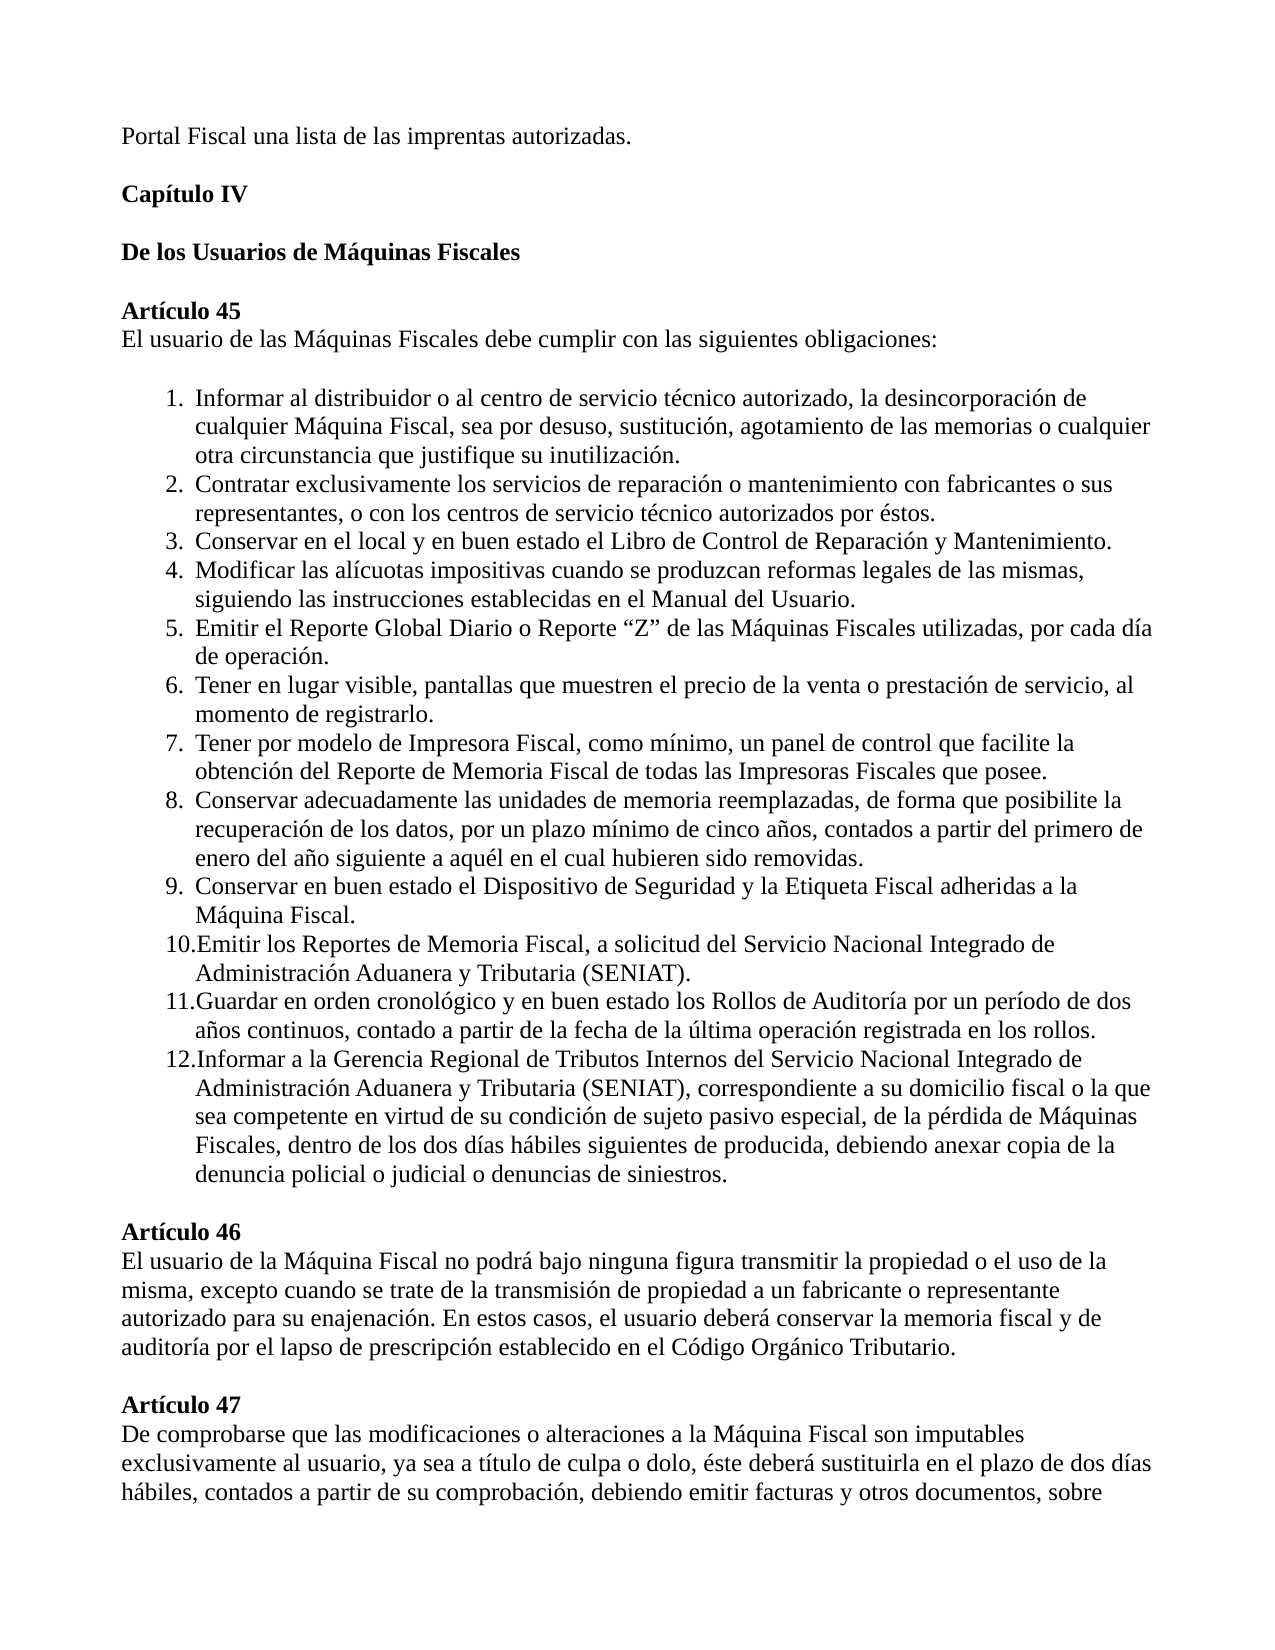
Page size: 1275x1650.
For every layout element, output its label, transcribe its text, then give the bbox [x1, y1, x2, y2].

table_cell El Superintendente del Servicio Nacional Integrado de Administración Aduanera y Tributaria(SENIAT), en ejercicio de las atribuciones establecidas en los numerales 1, 8 y 36 del artículo 4 dela Ley del Servicio Nacional Integrado de Administración Aduanera y Tributaria, y de conformidadcon lo dispuesto en los artículos 54 y 57 del Decreto con Rango Valor y Fuerza de Ley queEstablece el Impuesto al Valor Agregado, en los artículos 5, 63, 64, 65 y 66 de su ReglamentoGeneral, en el artículo 91 de la Ley de Impuesto Sobre la Renta y en el artículo 175 de suReglamento.dicta la siguiente: PROVIDENCIA ADMINISTRATIVA QUE ESTABLECE LAS NORMAS GENERALES DEEMISIÓN DE FACTURAS Y OTROS DOCUMENTOS Capítulo I Disposiciones Generales Artículo 1 La presente Providencia Administrativa, tiene por objeto establecer las normas que rigen la emisión de facturas, órdenes de entrega o guías de despacho, notas de débito, notas de crédito, y los certificados de débito fiscal exonerado, de conformidad con la normativa que regula la tributación nacional atribuida al Servicio Nacional Integrado de Administración Aduanera y Tributaria(SENIAT). Artículo 2 El régimen previsto la presente Providencia Administrativa será aplicable a: Las personas jurídicas y las entidades económicas sin personalidad jurídica. Las personas naturales cuyos ingresos anuales sean superiores a un mil quinientas unidades tributarias (1.500 U.T.). Las personas naturales cuyos ingresos anuales sean iguales o inferiores a un mil quinientas unidades tributarias (1.500 U.T.), que sean contribuyentes ordinarios del impuesto al valor agregado. Las personas naturales cuyos ingresos anuales sean iguales o inferiores a un mil quinientas unidades tributarias (1.500 U.T.), que no sean contribuyentes ordinarios del impuesto al valor agregado, únicamente cuando emitan facturas que deban ser empleadas como prueba del desembolso por el adquirente del bien o el receptor del servicio, conforme a lo previsto en la Ley de Impuesto sobre la Renta. El resto de las facturas emitidas por las personas a las que hace referencia este numeral, deberán emitirse conforme a lo dispuesto en esta Providencia Administrativa o cumpliendo lo establecido en la Providencia Administrativa Nº 1.677, publicada en la Gaceta Oficial de la República Bolivariana de Venezuela Nº 37.661 del 31 de marzo del 2.003. Artículo 3 Están excluidas de la aplicación de esta Providencia Administrativa las siguientes operaciones: Las ventas de bienes inmuebles. Las importaciones no definitivas de bienes muebles. Las operaciones y servicios en general realizados por los bancos, institutos de créditos o empresas regidas por el Decreto Nº 6.287 con Rango, Valor y Fuerza de Ley de Reforma Parcial de la Ley General de Bancos y Otras Instituciones Financieras, incluidas las empresas de arrendamiento financiero y los fondos del mercado monetario; así como las realizadas por las instituciones bancarias de crédito o financieras regidas por leyes especiales, las instituciones y fondos de ahorro, los fondos de pensión, los fondos de retiro y previsión social y las entidades de ahorro y préstamo; con excepción de las operaciones de arrendamiento financiero o leasing en los términos establecidos en el parágrafo primero del artículo 5 del Decreto con Rango, Valor y Fuerza de Ley que Establece el Impuesto al Valor Agregado, las cuales deberán cumplir las disposiciones establecidas en esta Providencia Administrativa. Las operaciones realizadas por las bolsas de valores y las bolsas agrícolas, así como la comisión que los puestos de bolsas agrícolas cobren a sus clientes por el servicio prestado por la compra de productos y títulos de origen o destino agropecuario. Los servicios prestados bajo relación de dependencia de conformidad con la Ley Orgánica del Trabajo. Las actividades y operaciones realizadas por los entes creados por el Ejecutivo Nacional de conformidad con lo dispuesto en el Código Orgánico Tributario, con el objeto de asegurar la administración eficiente de los tributos de su competencia; así como las realizadas por los entes creados por los Estados o Municipios para los mismos fines. Los servicios de transporte público nacional de personas por vía terrestre. Los servicios médico-asistenciales y odontológicos, de cirugía y hospitalización, prestados por entes públicos. Las actividades realizadas por los parques nacionales, zoológicos, museos, centros culturales e instituciones similares, cuando se trate de entes sin fines de lucro exentos de impuesto sobre la renta. Los servicios educativos prestados por entes públicos. Los servicios de hospedaje, alimentación y sus accesorios, a estudiantes, ancianos, personas con discapacidad, excepcionales o enfermas, cuando sean prestados dentro de una institución destinada exclusivamente a servir a estos usuarios, siempre que esté exenta del impuesto sobre la renta. El Servicio Nacional Integrado de Administración Aduanera y Tributaria (SENIAT), dentro del plazo de dos (2) años contado a partir de la entrada en vigencia de esta Providencia Administrativa, deberá dictar las normas especiales de emisión de facturas y demás documentos que serán aplicables para las operaciones y servicios mencionados en los numerales 1, 3 y 4 del presente artículo. Artículo 4 El Servicio Nacional Integrado de Administración Aduanera y Tributaria (SENIAT), mediante Providencia Administrativa de carácter general, podrá autorizar la sustitución de las facturas y otros documentos o simplificar los requisitos exigidos para su emisión, tomando en consideración las características de los emisores y de las operaciones que se realicen. Artículo 5 El Servicio Nacional Integrado de Administración Aduanera y Tributaria (SENIAT), mediante Providencia Administrativa de carácter general, establecerá las normas para regular las imprentas autorizadas, las máquinas fiscales y, en general, la elaboración de las facturas y otros documentos. Capítulo II De los Medios de Emisión Artículo 6 Los sujetos regidos por esta Providencia Administrativa, deben emitir las facturas, las notas de débito y de crédito a través de los siguientes medios: Sobre formatos elaborados por imprentas autorizadas por el Servicio Nacional Integrado de Administración Aduanera y Tributaria (SENIAT). Sobre formas libres elaboradas por imprentas autorizadas por el Servicio Nacional Integrado de Administración Aduanera y Tributaria (SENIAT). En ningún caso, las facturas y otros documentos podrán emitirse manualmente sobre formas libres. Mediante Máquinas Fiscales. La adopción de cualquiera de los medios establecidos en este artículo queda a la libre elección de los contribuyentes, salvo lo previsto en el Artículo 8 de esta Providencia Administrativa. Los sujetos pasivos que no estén obligados al uso de máquinas fiscales, podrán utilizar simultáneamente más de un medio de emisión de facturas y otros documentos. Artículo 7 A los fines de lo previsto en esta Providencia Administrativa se entiende por: Formato elaborado por imprentas autorizadas: medio de emisión que debe contener desde la imprenta los datos y campos señalados en el Artículo 30 de esta Providencia Administrativa. Forma libre elaborada por imprentas autorizadas: medio de emisión que debe contener desde la imprenta los datos señalados en el Artículo 31 de esta Providencia Administrativa. Sistemas computarizados o automatizados para la emisión de facturas y otros documentos: herramienta tecnológica informática que permite imprimir la información correspondiente a las operaciones realizadas por los contribuyentes, sobre los formatos o formas libres elaborados por las imprentas autorizadas. Artículo 8 Los contribuyentes ordinarios del impuesto al valor agregado, los sujetos que realicen operaciones en Almacenes Libres de Impuestos (Duty Free Shops); y los sujetos que no califiquen como contribuyentes ordinarios del impuesto al valor agregado, deben utilizar exclusivamente Máquinas Fiscales para la emisión de facturas, cuando concurran las siguientes circunstancias: Obtengan ingresos brutos anuales superiores a un mil quinientas unidades tributarias (1.500U.T.). Realicen mayor número de operaciones de ventas o prestaciones de servicios con sujetos que no utilicen la factura como prueba del desembolso o del crédito fiscal según corresponda. Desarrollen conjunta o separadamente alguna de las actividades que se indican a continuación: Venta de alimentos, bebidas, cigarrillos y demás manufacturas de tabaco, golosinas, confiterías, bombonerías y otros similares. Venta de productos de limpieza de uso doméstico e industrial. Ventas de partes, piezas, accesorios, lubricantes, refrigerantes y productos de limpieza de vehículos automotores, así como el servicio de mantenimiento y reparación de vehículos automotores, siempre que estas operaciones se efectúen independientemente de la venta de los vehículos. A los efectos de este numeral se entenderá por vehículo automotor cualquier medio de transporte de tracción mecánica. Venta de materiales de construcción, artículos de ferretería, herramientas, equipos y materiales de fontanería, plomería y repuestos, partes y piezas de aire acondicionado, así como la venta de pinturas, barnices y lacas, vidrios y objetos de vidrio, vidrios y el servicio de instalación, cuando corresponda Venta de artículos de perfumería, cosméticos y de tocador. Venta de relojes y artículos de joyería, así como su reparación y servicio técnico. Venta de juguetes para niños y adultos, muñecos que representan personas o criaturas, modelos a escalas, sus accesorios, así como la venta o alquiler de películas y juegos. Venta de artículos de cuero, textiles, calzados, prendas de vestir, accesorios para prendas de vestir, artículos deportivos, maletas, bolsos de manos, accesorios de viaje y artículos similares, y sus servicios de reparación. Venta de flores, plantas, semillas, abonos, así como los servicios de floristería. Servicio de comida y bebidas para su consumo dentro o fuera de establecimiento tales como: restaurantes, bares, cantinas, panaderías, cafés o similares; incluyendo los servicios de comidas y bebidas a domicilio. Venta de productos farmacéuticos, medicinales, nutricionales, ortopédicos, lentes y sus accesorios. Venta de equipos de computación, sus partes, piezas, accesorios y consumibles, así como la venta de equipos de impresión y fotocopiado, sus partes, piezas y accesorios. Servicios de belleza, estética y acondicionamiento físico, tales como peluquerías, barberías, gimnasios, centro de masajes corporales y servicios conexos. Servicio de lavado y pulitura de vehículos automotores. Servicio de estacionamiento de vehículos automotores. Servicio de fotocopiado, impresión, encuadernación y revelado fotográfico. Servicios de alojamiento y hospedaje, prestados en hoteles, moteles, posadas y casa de huéspedes. Servicios de alquiler de cajas de correo o apartados postales (P.O. BOX). Venta de electrodomésticos o sus accesorios y repuestos. Ventas de libros, papelerías y artículos de oficina. Venta de muebles para el hogar y oficinas. Los sujetos pasivos dedicados a las actividades económicas previstas en el literal j del numeral 3 del presente artículo, deben emplear como medio de facturación obligatoria máquinas fiscales, independientemente que hayan obtenido o no la cantidad de ingresos establecidos en el numeral 1de este artículo. El Servicio Nacional Integrado de Administración Aduanera y Tributaria (SENIAT), mediante Providencia Administrativa de carácter general, podrá incluir o excluir determinadas actividades, alos fines de la aplicación, del presente artículo. A los fines del cálculo de los ingresos brutos y del número de operaciones a que se refieren los numerales 1 y 2 de este artículo, se deben considerar las operaciones realizadas durante el año calendario inmediato anterior al que esté en curso. Una vez nacida la obligación de utilizar máquinas fiscales, el sujeto no podrá utilizar otro medio de facturación, salvo en los casos previstos en el Artículo 11 de esta Providencia Administrativa. Artículo 9 Los sujetos regidos por esta Providencia Administrativa, deben emitir las órdenes de entrega o guías de despacho únicamente mediante los medios previstos en los numerales 1 y 2 del artículo 6, salvo que sean elaboradas por entes públicos nacionales, en los términos y condiciones que establezca la normativa aplicable. En los casos en que se utilicen Máquinas Fiscales como medio de facturación, las órdenes de entrega o guías de despacho deben emitirse sobre formatos elaborados por imprentas autorizadas. Artículo 10 Cuando los sistemas computarizados o automatizados para la emisión de facturas y otros documentos, se encuentren inoperantes o averiados, los documentos deberán emitirse sobre formatos elaborados por imprentas autorizadas, con el número del documento precedido de la palabra “serie”, seguida de caracteres que la identifiquen y diferencien. En estos casos, los emisores deben mantener permanentemente en el establecimiento los referidos formatos, a los fines de dar cumplimiento a lo establecido en este artículo. Artículo 11 Los usuarios obligados a utilizar Máquinas Fiscales conforme a lo establecido en el Artículo 8 de esta Providencia Administrativa, no pueden emplear simultáneamente otro medio para emitir facturas y notas de débito o de crédito, salvo cuando ocurra alguna de las situaciones que se enumeran a continuación, en cuyo caso deberán emitir dichos documentos sobre formatos elaborados por imprentas autorizadas: La Máquina Fiscal empleada no sea capaz de imprimir el nombre o razón social y el número de Registro Único de Información Fiscal (RIF) del adquirente o receptor de los bienes o servicios, cuando las operaciones se realicen entre contribuyentes ordinarios del impuesto al valor agregado o cuando las operaciones se realicen por sujetos que no califiquen como contribuyentes ordinarios del impuesto al valor agregado y se requiera el documento como prueba del desembolso, con forme a lo previsto en la Ley de Impuesto sobre la Renta. En este caso, si la factura de la Máquina Fiscal fue emitida, la misma debe anexarse a la copia de la factura emitida sobre formatos elaborados por imprentas autorizadas. La Máquina Fiscal se encuentre inoperante o averiada. La Máquina Fiscal no pueda emitir notas de débito y notas de crédito. El usuario realice operaciones por cuenta de terceros. El usuario realice operaciones de exportación. El usuario realice operaciones de ventas fuera del establecimiento a través de ruteros, vendedores a domicilio, representantes y otros similares a los aquí señalados. El usuario realice operaciones en donde debe emitir más de una copia de la factura, por exigencias de normas legales o reglamentarias, así como por solicitud de los órganos y entes públicos. Los usuarios de Máquinas Fiscales deben mantener permanentemente en el establecimiento los formatos elaborados por imprentas autorizadas, a los fines de dar cumplimiento a lo establecido en este artículo. Artículo 12 El Servicio Nacional Integrado de Administración Aduanera y Tributaria (SENIAT), mediante Providencia Administrativa de carácter general, podrá autorizar el uso de medios distintos a los previstos en el Artículo 6 de esta Providencia Administrativa, para la emisión de facturas y otros documentos. Capítulo III De los Documentos Sección I De las facturas Artículo 13 Las facturas emitidas sobre formatos o formas libres, por los contribuyentes ordinarios del impuesto al valor agregado, deben cumplir los siguientes requisitos: Contener la denominación de “Factura”. Numeración consecutiva y única. Número de Control preimpreso. Total de los Números de Control asignados, expresado de la siguiente manera “desde el Nº... hasta el Nº...”. Nombre y Apellido o razón social, domicilio fiscal y número de Registro Único de Información Fiscal (RIF) del emisor. Fecha de emisión constituida por ocho (8) dígitos. Nombre y Apellido o razón social y número de Registro Único de Información Fiscal (RIF), del adquirente del bien o receptor del servicio. Podrá prescindirse del número de Registro Único de Información Fiscal (RIF), cuando se trate de personas naturales que no requieran la factura a efectos tributarios, en cuyo caso deberá expresarse, como mínimo, el número de cédula de identidad o pasaporte, del adquirente o receptor. Descripción de la venta del bien o de la prestación del servicio, con indicación de la cantidad y monto. Podrá omitirse la cantidad en aquellas prestaciones de servicio que por sus característicasésta no pueda expresarse. Si se trata de un bien o servicio exento, exonerado o no gravado con elimpuesto al valor agregado, deberá aparecer al lado de la descripción o de su precio, el carácter E separado por un espacio en blanco y entre paréntesis según el siguiente formato: (E). En los casos que se carguen o cobren conceptos en adición al precio o remuneración convenidos o se realicen descuentos, bonificaciones, anulaciones y cualquier otro ajuste al precio, deberá indicarse la descripción y valor de los mismos. Especificación del monto total de la base imponible del impuesto al valor agregado, discriminada según la alícuota, indicando el porcentaje aplicable, así como la especificación del monto total exento o exonerado. Especificación del monto total del impuesto al valor agregado, discriminado según la alícuota indicando el porcentaje aplicable. Indicación del valor total de la venta de los bienes o de la prestación del servicio o de la suma de ambos, si corresponde. Contener la frase “sin derecho a crédito fiscal”, cuando se trate de las copias de las facturas. En los casos de operaciones gravadas con el impuesto al valor agregado, cuya contraprestación haya sido expresada en moneda extranjera, equivalente a la cantidad correspondiente en moneda nacional, deberán constar ambas cantidades en la factura, con indicación del monto total y del tipo de cambio aplicable. Razón social y el número de Registro Único de Información Fiscal (RIF), de la imprenta autorizada, así como la nomenclatura y fecha de la Providencia Administrativa de autorización. Fecha de elaboración de los formatos o formas libres por la imprenta autorizada, constituida por ocho (8) dígitos. Artículo 14 Las facturas emitidas mediante Máquinas Fiscales, por los contribuyentes ordinarios del impuesto al valor agregado, deben contener la siguiente información: La denominación “Factura”. Nombre y Apellido o razón social, número de Registro Único de Información Fiscal (RIF) y domicilio fiscal del emisor. Número consecutivo y único. La hora y fecha de emisión. Descripción, cantidad y monto del bien o servicio. Podrá omitirse la cantidad en las prestaciones de servicio que por sus características no puedan expresarse. En los casos en que las características técnicas de la Máquina Fiscal limiten la impresión de la descripción específica del bien o servicio, deben identificarse los mismos genéricamente. Si se tratare de productos o servicios exentos o exonerados o no sujetos del impuesto al valor agregado, debe aparecer junto con de la descripción de los mismos o de su precio, el carácter E separado por un espacio en blanco y entre paréntesis según el siguiente formato: (E). La descripción del bien o servicio debe estar separada, al menos, por un caracter en blanco de su precio. En caso de que la longitud de la descripción supere una línea el texto puede continuar en las líneas siguientes imprimiéndose el correspondiente precio en la última línea ocupada. En los casos que se carguen o cobren conceptos en adición al precio o remuneración convenidos o se realicen descuentos, bonificaciones, anulaciones y cualquier otro ajuste al precio, deberá indicarse la descripción y valor de los mismos. Especificación del monto total de la base imponible del impuesto al valor agregado, discriminada según la alícuota, indicando el porcentaje aplicable, así como la especificación del monto total exento o exonerado. Especificación del monto total del impuesto al valor agregado, discriminado según la alícuota indicando el porcentaje aplicable. En los casos de operaciones gravadas con el impuesto al valor agregado, cuya contraprestación haya sido expresada en moneda extranjera, equivalente a la cantidad correspondiente en moneda nacional, deben constar ambas cantidades en la factura, con indicación del monto total y del tipo de cambio aplicable. Indicación del valor total de la venta de los bienes o de la prestación del servicio o de la suma de ambos, si corresponde, precedido de la palabra “TOTAL” y, al menos, un espacio en blanco. Logotipo Fiscal seguido del Número de Registro de la Máquina Fiscal, los cuales deben aparecer en ese orden al final de la factura, en una misma línea, con al menos tres (3) espacios de separación. Las facturas emitidas mediante Máquinas Fiscales darán derecho a crédito fiscal o al desembolso, cuando, además de cumplir con todos los requisitos establecidos en este artículo, la misma imprima el nombre o razón social y el número de Registro Único de Información Fiscal (RIF) del adquirente o receptor de los bienes o servicios en la propia factura. Artículo 15 Las facturas emitidas sobre formatos o formas libres, por los sujetos que no califiquen como contribuyentes ordinarios del impuesto al valor agregado, deben contener la siguiente información: La denominación “Factura”. Numeración consecutiva y única. Número de control preimpreso. Total de los números de control asignados, expresado de la siguiente manera “desde el Nº... hasta el Nº...”. Nombre y Apellido o razón social, domicilio fiscal y número de Registro Único de Información Fiscal (RIF) del emisor. La expresión “Contribuyente Formal” o “no sujeto al impuesto al valor agregado”, de ser el caso. Fecha de emisión, constituida por ocho (8) dígitos. Nombre y Apellido o razón social y el número de Registro Único de Información Fiscal (RIF) del adquirente del bien o receptor del servicio. Podrá prescindirse del número de Registro Único de Información Fiscal (RIF) cuando se trate de personas naturales que no requieran la factura a efectos tributarios, en cuyo caso deberá expresarse, como mínimo, el número de cédula de identidad o pasaporte del adquirente o receptor. Descripción de la venta del bien o de la prestación del servicio, con indicación de la cantidad y monto. En los casos que se carguen o cobren conceptos en adición al precio o remuneración convenidos o se realicen descuentos, bonificaciones, anulaciones y cualquier otro ajuste al precio, deberá indicarse la descripción y valor de los mismos. En los casos de operaciones cuya contraprestación haya sido expresada en moneda extranjera, equivalente a la cantidad correspondiente en moneda nacional, deberán constar ambas cantidades en la factura, con indicación del monto total y del tipo de cambio aplicable. Indicación del valor total de la venta o la prestación del servicio, o de la suma de ambos, si corresponde. Razón social y el número de Registro Único de Información Fiscal (RIF) de la imprenta autorizada, así como la nomenclatura y fecha de la Providencia Administrativa de autorización. Fecha de elaboración de los formatos libres por la imprenta autorizada, constituida por ocho (8) dígitos. Artículo 16 Las facturas emitidas mediante Máquinas Fiscales, por los sujetos que no califiquen como contribuyentes ordinarios del impuesto al valor agregado, deben contener la siguiente información: La denominación “Factura”. Nombre y Apellido o razón social, número de Registro Único de Información Fiscal (RIF) y domicilio fiscal del emisor. La expresión “contribuyente formal” o “no sujeto al impuesto al valor agregado”, según sea el caso. Número consecutivo y único. La hora y fecha de emisión. Descripción, cantidad y monto del bien o servicio. Podrá omitirse la cantidad en las prestaciones de servicio que por sus características no puedan expresarse. En los casos en que las características técnicas de la máquina fiscal limiten la impresión de la descripción específica del bien o servicio, deben identificarse los mismos genéricamente. La descripción del bien o servicio debe estar separada, al menos, por un caracter en blanco de su precio. En caso de que la longitud de la descripción supere una línea, el texto podrá continuar en las líneas siguientes imprimiéndose el correspondiente precio en la última línea ocupada. En los casos que se carguen o cobren conceptos en adición al precio o remuneración convenidos o se realicen descuentos, bonificaciones, anulaciones y cualquier otro ajuste al precio, deberá indicarse la descripción y valor de los mismos. En los casos de operaciones cuya contraprestación haya sido expresada en moneda extranjera, equivalente a la cantidad correspondiente en moneda nacional, deberán constar ambas cantidades en la factura, con indicación del monto total y del tipo de cambio aplicable. Indicación del valor total de la venta de los bienes o de la prestación del servicio o de la suma de ambos, si corresponde, precedido de la palabra “TOTAL” y, al menos, un espacio en blanco. Logotipo Fiscal seguido del Número de Registro de la Máquina Fiscal, los cuales deberán aparecer en ese orden al final de la factura en una misma línea, con al menos tres (3) espacios de separación. En estos casos, las facturas emitidas mediante Máquinas Fiscales darán derecho al desembolso, cuando, además de cumplir con todos los requisitos establecidos en este artículo, la Máquina Fiscal sea capaz de imprimir el nombre o razón social y el número de Registro Único de Información Fiscal (RIF) del adquirente o receptor de los bienes o servicios. Artículo 17 Las facturas que se emitan a los fines de documentar las operaciones de exportación, deben cumplir los siguientes requisitos: Contener la denominación “Factura”. Numeración consecutiva y única. Número de Control preimpreso. Total de los Números de Control asignados, expresado de la siguiente manera “desde el Nº...hasta el Nº...”. Nombre y Apellido o razón social, domicilio fiscal y número de Registro Único de Información Fiscal (RIF) del emisor. Fecha de emisión, constituida por ocho (8) dígitos. Nombre y Apellido o razón social del adquirente del bien o receptor del servicio. Descripción de la venta del bien o de la prestación del servicio, con indicación de la cantidad y del monto. En los casos que se carguen o cobren conceptos en adición al precio o remuneración convenidos o se realicen descuentos, bonificaciones, anulaciones y cualquier otro ajuste al precio, deberá indicarse la descripción y valor de los mismos. Especificación del monto total de la base imponible, la alícuota aplicable y el valor total de la exportación, expresado en moneda extranjera y su equivalente en moneda nacional, con indicación del tipo de cambio. Razón social y el número de Registro Único de Información Fiscal (RIF), de la imprenta autorizada, y nomenclatura y fecha de la Providencia Administrativa de autorización. Fecha de elaboración de los formatos o formas libres por la imprenta autorizada, constituida por ocho (8) dígitos. Artículo 18 Las facturas emitidas en el extranjero por personas no residentes en el país, que estén destinadas a ser empleadas como prueba del desembolso a los fines del impuesto sobre la renta, están sujetas a las disposiciones legales del país respectivo, debiendo constar en ellas, como mínimo: Nombre completo o razón social y domicilio del prestador del servicio o del vendedor de los bienes. Descripción de la venta del bien o de la prestación del servicio y precio. Si el precio hace referencia a varios bienes o servicios iguales, se deberá indicar la cantidad. Fecha de emisión y monto total de la operación. Nombre completo o razón social y número de Registro Único de Información Fiscal (RIF), del adquirente del bien o receptor del servicio. En los casos de importación de bienes se sujetarán a lo establecido en la legislación aduanera. En todo caso, el contribuyente está en la obligación de presentar, a requerimiento de la Administración Tributaria, una traducción al castellano de las facturas. Artículo 19 Los emisores de facturas sobre formas libres elaboradas por imprentas autorizadas, o a través de máquinas fiscales, pueden contar con dispositivos de lectura de códigos de barra u otros mecanismos electrónicos que faciliten la captura de los datos relativos a la identificación del adquirente del bien o receptor del servicio. Sección II De las órdenes de entrega o guías de despacho Artículo 20 Las órdenes de entrega o guías de despacho deben emitirse únicamente para amparar el traslado de bienes muebles que no representen ventas. En los casos en que la Ley que establece el Impuesto al Valor Agregado disponga la posibilidad de amparar operaciones de ventas mediante órdenes de entrega o guías de despacho, la respectiva factura deberá emitirse dentro del mismo período de imposición, haciendo referencia a la orden de entrega o guía de despacho que soportó la entrega de bienes, excepto para las facturas impresas a través de máquinas fiscales. Artículo 21 El original y las copias de las órdenes de entregas o guías de despacho que se emitan, deben contener los enunciados “Orden de Entrega” o “Guía de Despacho”, los requisitos indicados en los numerales del 2, 3, 4, 5, 6, 15 y 16 del Artículo 13 de esta Providencia Administrativa y la expresión “sin derecho a crédito fiscal”. Cuando las órdenes de entrega o guías de despacho sean elaboradas por entes públicos nacionales, en los términos y condiciones que establezca la normativa aplicable, no se requerirá el cumplimiento de los requisitos previstos en los numerales 3,4, 15 y 16 del Artículo 13 de esta Providencia Administrativa. En las órdenes o guías deben detallarse los bienes que se trasladan, señalando la capacidad, peso o volumen, descripción, características y su precio. En los traslados que no representen ventas puede omitirse el precio, indicándose el motivo, tal como: reparación, traslado a depósitos, almacenes o bodegas de otros o del propio emisor contribuyente, traslado para su distribución u otras causas. Igualmente, debe indicarse el nombre y apellido o razón social y el número de Registro Único de Información Fiscal (RIF) del receptor de los bienes, o en su caso, del mismo emisor. Las órdenes de entrega o guías de despacho emitidas por los sujetos que no califiquen como contribuyentes ordinarios del impuesto al valor agregado, deben contener adicionalmente la expresión “contribuyente formal” o “no sujeto al impuesto al valor agregado”, según sea el caso. Sección III De las notas de débito y de crédito Artículo 22 Las notas de débito o de crédito deben emitirse en el caso de ventas de bienes o prestaciones deservicios que quedaren sin efecto parcial o totalmente u originaren un ajuste, por cualquier causa, y por las cuales se otorgaron facturas. El original y las copias de las notas de débito y de crédito, deben contener el enunciado: “Nota de Débito” o “Nota de Crédito”. Artículo 23 Las notas de débito y de crédito emitidas a través de los medios señalados en los numerales 1 y 2del Artículo 6 de esta Providencia Administrativa, deben cumplir con los requisitos previstos en el Artículo 13 o en el Artículo 15 de esta Providencia Administrativa, según sea el caso, con excepción de lo establecido en el numeral 1 de los referidos artículos. Igualmente, deben hacer referencia a la fecha, número y monto de la factura que soportó la operación. Artículo 24 Las notas de débito y de crédito emitidas a través de Máquinas Fiscales deben tener una numeración consecutiva y única y contener los requisitos señalados en el Artículo 14 o en el Artículo 16 de esta Providencia Administrativa, según sea el caso, con excepción de lo establecido en el numeral 1 de los referidos artículos. Igualmente, deben contener: Nombre y apellido o razón social y número de Registro Único de Información Fiscal (RIF) o cédula de identidad del comprador. Número y fecha de factura que soportó la operación. Número de Registro de la Máquina Fiscal a través de la cual se emitió la factura que soportó la operación. Número de control de la factura que soportó la operación, si ésta fue emitida sobre un formato o una forma libre. Sección IV De las Certificaciones de Débitos Fiscales Exonerados Artículo 25 Las certificaciones de Débito Fiscal Exonerado, deben emitirse únicamente, en los casos que así lo establezca el respectivo Decreto de Exoneración, sobre formatos o formas libres elaboradas por imprentas autorizadas, debiendo cumplir con los siguientes requisitos: Contener la denominación “Certificación de Débito Fiscal Exonerado” Numeración consecutiva y única. Número de control preimpreso. Total de los Números de Control, expresado de la siguiente manera “desde el Nº... hasta elNº...”. Nombre y Apellido o razón social, domicilio fiscal y número de Registro Único de Información Fiscal (RIF) del emisor. Fecha de emisión, constituida por ocho (8) dígitos. Nombre y Apellido o razón social y Número de Registro único de Información Fiscal (RIF) del Proveedor. Números, Fechas y Números de Control de las Facturas, Notas de Crédito y Notas de Débito, recibidas. Monto Total del Impuesto al Valor Agregado. Razón social y número de Registro Único de Información Fiscal (RIF), de la imprenta autorizada, así como la nomenclatura y fecha de la Providencia Administrativa de autorización. Fecha de elaboración del documento por la imprenta autorizada, constituida por ocho (8)dígitos. Incorporar los mecanismos de seguridad indicados por el emisor del certificado, que permitan verificar en forma fehaciente la autenticidad del documento, así como la integridad de todas sus partes esenciales. Sección V Disposiciones comunes Artículo 26 Las facturas y otros documentos emitidos conforme a lo dispuesto en el numeral 1 del Artículo 6 o numeral 6 del artículo 11 de esta Providencia Administrativa en distintas áreas de un mismo establecimiento, en más de un establecimiento o sucursal o fuera del establecimiento, deben emitirse con una numeración consecutiva y única, precedida de la palabra “serie”, seguida de caracteres que la identifiquen y diferencien unas de otras. Artículo 27 Las facturas y otros documentos emitidos conforme a lo dispuesto en el numeral 2 del Artículo 6 o numeral 6 del artículo 11 de esta Providencia Administrativa, en distintas áreas de un mismo establecimiento, en más de un establecimiento o sucursal, siempre que el emisor carezca de un sistema computarizado o automatizado de facturación centralizado, deben emitirse con una numeración consecutiva y única precedida de la palabra “serie” seguida de caracteres que la identifiquen y diferencien unas de otras. En todo caso, la palabra “serie”, los caracteres que la identifican y el número debe imprimirlo el sistema computarizado o automatizado utilizado para la emisión de facturas y otros documentos. Artículo 28 En los casos que se emitan facturas y otros documentos sobre formas libres elaboradas por imprentas autorizadas, el emisor puede fraccionar dichas formas y distribuirlas entre las distintas áreas de emisión. Artículo 29 El original y las copias de las facturas y otros documentos que se emitan a través de los medios señalados en los numerales 1 y 2 del Artículo 6 de esta Providencia Administrativa, deben poseer el mismo número de control. Artículo 30 Las imprentas autorizadas deben reflejar en los formatos que elaboren, como mínimo los siguientes datos: El número de control. La denominación y número del documento. La palabra “serie” y los caracteres que la identifiquen y diferencien, cuando corresponda. El nombre completo o razón social, domicilio fiscal y el número de Registro Único de Información Fiscal (RIF) del emisor. La razón social y el número de Registro Único de Información Fiscal (RIF) de la imprenta autorizada. Número y fecha de la Providencia Administrativa de autorización para la elaboración de documentos. Los Números de Control asignados, expresado de la siguiente manera “desde el Nº... hasta el Nº...”. La fecha de elaboración constituida por ocho (8) dígitos. Los campos o espacios que permitan agregar el resto de los datos e informaciones señalados en el Artículo 13, el Artículo 15 o el Artículo 17 de esta Providencia Administrativa, según corresponda. Artículo 31 Las imprentas autorizadas deben reflejar en las formas libres que elaboren, como mínimo, los siguientes datos: El número de control. El número de Registro Único de Información Fiscal (RIF) del emisor. La razón social y el número de Registro Único de Información Fiscal (RIF) de la imprenta autorizada. Número y fecha de la Providencia Administrativa de autorización para la elaboración de documentos. Los Números de Control asignados, expresados de la siguiente manera “desde el Nº… hasta elNº…” La fecha de elaboración constituida por ocho (8) dígitos. En ningún caso las imprentas deberán colocar en las formas libres, la denominación y el número del documento. Artículo 32 Cuando se utilicen medios propios para la emisión de facturas por cuenta de terceros, incluso, en los casos en que se realicen operaciones por cuenta de éstos, el emisor deberá cumplir lo establecido en esta Providencia Administrativa, señalando adicionalmente por cada sujeto a favor de quien se emite la factura: Nombre o razón social y número de Registro Único de Información Fiscal (RIF) del tercero. Descripción de la venta del bien o de la prestación del servicio, con indicación de la cantidad y monto. Si se trata de un bien o servicio exento, exonerado o no gravado con el impuesto al valor agregado deberá aparecer al lado de la descripción o de su precio, el carácter E separado por un espacio en blanco y entre paréntesis según el siguiente formato: (E). Especificación del monto total de la base imponible del impuesto al valor agregado, de ser el caso, discriminada según la alícuota, indicando el porcentaje aplicable, así como la especificación del monto total exento o exonerado. Especificación del monto total del impuesto al valor agregado, discriminado según la alícuota indicando el porcentaje aplicable, de ser el caso. Indicación del valor total de la venta de los bienes o de la prestación del servicio o de la suma de ambos, si corresponde. En los casos de operaciones gravadas con el impuesto al valor agregado, cuya contraprestación haya sido expresada en moneda extranjera, equivalente a la cantidad correspondiente en moneda nacional, deberán constar ambas cantidades en la factura, con indicación del monto total y del tipo de cambio aplicable. En tales casos, el emisor deberá entregar a los sujetos a favor de quienes se emite la factura, a más tardar dentro de los cinco días del mes siguiente a aquél en que se emite la factura, una copia certificada de la copia de la factura. El Servicio Nacional Integrado de Administración Aduanera y Tributaria (SENIAT), mediante Providencia Administrativa, podrá establecer el cumplimiento de determinados deberes y formalidades para la emisión de las referidas certificaciones. Artículo 33 Las facturas y otros documentos emitidos sobre formatos y formas libres deben ser de una página, con una longitud mínima de ocho (8) centímetros. Cuando las operaciones realizadas no puedan reflejarse en una sola página, se emitirán tantas facturas o documentos como sean necesarios, con un número de factura o documento distinto para cada uno. Podrá reflejarse, exclusivamente, en el reverso de la factura la siguiente información: Nombre y Apellido o razón social, domicilio fiscal y número de Registro Único de información Fiscal del emisor. La razón social y el número de Registro Único de Información Fiscal (RIF) de la imprenta autorizada. Número y fecha de la Providencia Administrativa de autorización para la elaboración de documentos otorgado a la imprenta. Los Números de Control asignados por la imprenta expresado de la siguiente manera desde el Nº... hasta el Nº...”. La fecha de elaboración del formato o la forma libre. Artículo 34 La fecha de emisión de los documentos, así como su fecha de elaboración por la imprenta, debe estructurarse con el siguiente formato: DDMMAAAA, donde DD serán los dos (2) dígitos del día, MM serán los dos (2) dígitos del mes y AAAA, serán los cuatro (4) dígitos del año. Los dígitos podrán separarse mediante caracteres en blanco o separadores entre ellos, tales como puntos, guiones y barras, entre otros. Artículo 35 Las facturas y otros documentos emitidos, sobre formatos o formas libres pueden ser diseñados según las necesidades del emisor para la realización de sus actividades, pero en todo caso deben cumplir con los requisitos exigidos en esta Providencia Administrativa. Artículo 36 Mientras no esté prescrita la obligación tributaria, los originales de las facturas y otros documentos que sean anulados, junto con su copia, deben ser conservados por el emisor a disposición del Servicio Nacional Integrado de Administración Aduanera y Tributaria (SENIAT). Artículo 37 Podrá omitirse la generación física de las respectivas copias cuando: Se emitan mensualmente cinco mil (5.000) o más documentos sobre formas libres. Sea conservada una imagen digital de cada documento original, mediante la transformación del documento físico a formato electrónico. Se registren las operaciones en el libro de venta, indicando, adicionalmente a los datos exigidos en las normas tributarias, el número de control de las formas libres utilizadas. No sea uno de los sujetos a que hace referencia el Artículo 8 de esta Providencia. Se transmitan mensualmente las operaciones efectuadas a la Administración Tributaria, según las especificaciones determinadas por ésta en su Portal Fiscal. Las imágenes digitales de los documentos deben ser conservadas en medios electrónicos o magnéticos que impidan la alteración de los datos y estén protegidas contra virus o daños que imposibiliten su visualización o reproducción, mientras no esté prescrita la obligación tributaria. Artículo 38 Cuando el emisor cambie de nombre, razón social o de domicilio y esta información se encuentre preimpresa en sus facturas y otros documentos, éstos sólo pueden ser utilizados hasta por treinta días continuos luego de producido el cambio o hasta agotar su existencia, lo que ocurra primero. Artículo 39 Las facturas y otros documentos que hubieren sido elaborados por imprentas cuya autorización sea posteriormente revocada pueden ser utilizados válidamente hasta agotar su existencia. Artículo 40 Las facturas y otros documentos que no hayan sido utilizados deben ser destruidos, previa autorización de la Gerencia Regional de Tributos Internos del domicilio fiscal del emisor o la que sea competente en virtud de su condición de sujeto pasivo especial, cuando: Se encontraren dañados de modo que resulte imposible su utilización. No puedan utilizarse por disposición del Servicio Nacional Integrado de Administración Aduanera y Tributaria (SENIAT), conforme se establezca en Providencia Administrativa de carácter general que al efecto sea dictada. Se produzcan cambios en la identificación del emisor o en su domicilio fiscal. La autorización para la destrucción de facturas y otros documentos debe solicitarse dentro de los quince días continuos después de ocurrida alguna de las causas señaladas en los numerales 1 y 2de este artículo. Para el caso regulado en el numeral 3 del presente artículo, la autorización deberá solicitarse dentro de los quince días continuos después de transcurrido el plazo establecido en el Artículo 38 de esta Providencia Administrativa. Artículo 41 Las facturas y otros documentos que se emitan no deben tener tachaduras ni enmendaduras, salvo en los casos que autorice el Servicio Nacional Integrado de Administración Aduanera y Tributaria(SENIAT), mediante Providencia Administrativa de carácter general. Artículo 42 Mientras no esté prescrita la obligación tributaria, los datos contenidos en las facturas y otros documentos deben ser legibles y permanecer sin alteraciones. Artículo 43 En los casos en que la pérdida de la factura, nota de débito o nota de crédito, obedezca a circunstancias no imputables al contribuyente receptor, tendrán el mismo valor probatorio que los originales, las certificaciones de las copias que, bajo fe de juramento, emitan los proveedores de los bienes y servicios. El Servicio Nacional Integrado de Administración Aduanera y Tributaria (SENIAT), mediante Providencia Administrativa, podrá establecer el cumplimiento de determinados deberes y formalidades para la emisión de las referidas certificaciones. La emisión de las certificaciones a las que hace referencia este artículo no menoscaba el ejercicio de las facultades de verificación, fiscalización y determinación de la Administración Tributaria. Artículo 44 Los emisores deberán solicitar por escrito, a las imprentas autorizadas la elaboración de formatos y formas libres, indicando el número de control inicial y el final, así como el número de documento inicial y el final en caso de requerir formatos. La numeración de control es consecutiva y única para cada emisor y está conformada por dos (2) campos, un identificador de dos (2) dígitos y un secuencial numérico de hasta ocho (8) dígitos. El Servicio Nacional Integrado de Administración Aduanera y Tributaria (SENIAT) publicará en su Portal Fiscal una lista de las imprentas autorizadas. Capítulo IV De los Usuarios de Máquinas Fiscales Artículo 45 El usuario de las Máquinas Fiscales debe cumplir con las siguientes obligaciones: Informar al distribuidor o al centro de servicio técnico autorizado, la desincorporación de cualquier Máquina Fiscal, sea por desuso, sustitución, agotamiento de las memorias o cualquier otra circunstancia que justifique su inutilización. Contratar exclusivamente los servicios de reparación o mantenimiento con fabricantes o sus representantes, o con los centros de servicio técnico autorizados por éstos. Conservar en el local y en buen estado el Libro de Control de Reparación y Mantenimiento. Modificar las alícuotas impositivas cuando se produzcan reformas legales de las mismas, siguiendo las instrucciones establecidas en el Manual del Usuario. Emitir el Reporte Global Diario o Reporte “Z” de las Máquinas Fiscales utilizadas, por cada día de operación. Tener en lugar visible, pantallas que muestren el precio de la venta o prestación de servicio, al momento de registrarlo. Tener por modelo de Impresora Fiscal, como mínimo, un panel de control que facilite la obtención del Reporte de Memoria Fiscal de todas las Impresoras Fiscales que posee. Conservar adecuadamente las unidades de memoria reemplazadas, de forma que posibilite la recuperación de los datos, por un plazo mínimo de cinco años, contados a partir del primero de enero del año siguiente a aquél en el cual hubieren sido removidas. Conservar en buen estado el Dispositivo de Seguridad y la Etiqueta Fiscal adheridas a la Máquina Fiscal. Emitir los Reportes de Memoria Fiscal, a solicitud del Servicio Nacional Integrado de Administración Aduanera y Tributaria (SENIAT). Guardar en orden cronológico y en buen estado los Rollos de Auditoría por un período de dos años continuos, contado a partir de la fecha de la última operación registrada en los rollos. Informar a la Gerencia Regional de Tributos Internos del Servicio Nacional Integrado de Administración Aduanera y Tributaria (SENIAT), correspondiente a su domicilio fiscal o la que sea competente en virtud de su condición de sujeto pasivo especial, de la pérdida de Máquinas Fiscales, dentro de los dos días hábiles siguientes de producida, debiendo anexar copia de la denuncia policial o judicial o denuncias de siniestros. Artículo 46 El usuario de la Máquina Fiscal no podrá bajo ninguna figura transmitir la propiedad o el uso de la misma, excepto cuando se trate de la transmisión de propiedad a un fabricante o representante autorizado para su enajenación. En estos casos, el usuario deberá conservar la memoria fiscal y de auditoría por el lapso de prescripción establecido en el Código Orgánico Tributario. Artículo 47 De comprobarse que las modificaciones o alteraciones a la Máquina Fiscal son imputables exclusivamente al usuario, ya sea a título de culpa o dolo, éste deberá sustituirla en el plazo de dos días hábiles, contados a partir de su comprobación, debiendo emitir facturas y otros documentos, sobre formatos elaborados por imprentas autorizadas, sin perjuicio de las sanciones a las que hubiere lugar. En estos casos, el usuario deberá conservar las memorias fiscales y de auditoría por el lapso de prescripción establecido en el Código Orgánico Tributario. Artículo 48 Durante la realización de sus operaciones comerciales, el usuario de la Máquina Fiscal, debe abstenerse de utilizar y tener dentro del local otro tipo de impresora no integrado a la Máquina Fiscal, para la totalización de las operaciones de ventas o prestaciones de servicio. Artículo 49 Queda expresamente prohibida a los sujetos prestadores de servicios obligados al uso de máquinas fiscales, señalados en el artículo 8 de la presente Providencia Administrativa, la emisión de cualquier otro tipo de documento distinto a facturas, que sean utilizados para informar el monto parcial o total de las operaciones efectuadas, tales como: estados de cuenta, reportes gerenciales, notas de consumo estados demostrativos y sus similares, aún cuando el medio de emisión lo permita. Disposiciones Transitorias Primera Las personas señaladas en el Artículo 2 de esta Providencia Administrativa podrán seguir emitiendo facturas y otros documentos que se hubieren elaborado conforme a lo dispuesto en la Providencia Administrativa Nº 0591 de fecha 28 de agosto de 2007, publicada en la Gaceta Oficial de la República Bolivariana de Venezuela Nº 38.776 de fecha 25 de septiembre de 2007, y en la Providencia Administrativa Nº 0257 de fecha 19 de agosto de 2008 publicada en la Gaceta Oficial de la República Bolivariana de Venezuela Nº 38.997, de fecha 19 de agosto de 2008, hasta agotar su existencia. Segunda Los sujetos pasivos obligados al uso de Máquinas Fiscales dedicados a las actividades económicas enunciadas en el numeral 3 y en el primer aparte del Artículo 8 de la presente Providencia Administrativa, no contemplados en la Providencia Administrativa Nº 0257, publicada en la Gaceta Oficial de la República Bolivariana de Venezuela Nº 38.997 de fecha 19 de agosto de2008, deben dar cumplimiento a esta obligación a partir del primer día del tercer mes calendario de su entrada en vigencia. Si el sujeto pasivo posee más de un establecimiento o sucursal podrá dar cumplimiento a esta obligación de manera progresiva, utilizando, en los locales que aún no haya instalado la Máquina Fiscal, los medio de emisión previstos en los numerales 1 y 2 del Artículo 6 de esta Providencia Administrativa. En todo caso, a partir de la fecha prevista en el encabezamiento de esta Disposición, todos los establecimientos o sucursales deberán utilizar Máquinas Fiscales Tercera Los sujetos pasivos que inicien actividades con posterioridad a la entrada en vigencia de esta Providencia Administrativa, que cumplan con lo establecido en los numerales 2 y 3 del artículo 8,están obligados a emplear, exclusivamente, máquinas fiscales como medio de emisión de facturas otros documentos, independientemente que hayan obtenido o no la cantidad de ingresos establecidos en el numeral 1 del mencionado artículo. Cuarta Las certificaciones de débito fiscal exonerado elaboradas con anterioridad a la entrada en vigencia de la presente Providencia Administrativa, podrán seguir utilizándose hasta el plazo de un (01) año, contado a partir de la publicación en la Gaceta Oficial de la República Bolivariana de Venezuela, o hasta agotarse su existencia, lo que ocurra primero. A partir de la entrada en vigencia de esta Providencia Administrativa, sólo podrá solicitarse la elaboración de certificaciones de débito fiscal exonerado a una imprenta autorizada, cumpliéndose con los requisitos establecidos en la presente Providencia Administrativa. Disposiciones Finales Primera Los documentos que se emitan en materia de Alcohol y Especies Alcohólicas, deben cumplir con las disposiciones de esta Providencia Administrativa y con lo dispuesto en el artículo 240 del Reglamento de la Ley de Impuesto Sobre Alcohol y Especies Alcohólicas, sin perjuicio de las disposiciones específicas que al efecto dicte el Servicio Nacional Integrado de Administración Aduanera y Tributaria (SENIAT). Segunda El Servicio Nacional Integrado de Administración Aduanera y Tributaria (SENIAT) dictará, mediante Providencia Administrativa de carácter general, las disposiciones que regulen la enajenación y utilización de máquinas expendedoras de bienes y servicios. Tercera Los contribuyentes y demás sujetos sometidos a las disposiciones de esta Providencia Administrativa, que no den cumplimiento a las normas en ella previstas, serán sancionados de conformidad con lo dispuesto en el Código Orgánico Tributario. Cuarta Los entes públicos nacionales no estarán obligados a cumplir las disposiciones contenidas en el Artículo 37 de esta Providencia, pudiendo éstos, en los casos que emitan más de cinco mil (5.000) facturas, obviar la generación física de sus copias. Quinta A los efectos de esta Providencia Administrativa, se entiende por Portal Fiscal la página Web htpp://www.seniat.gob.ve, o cualquiera otra que sea creada para sustituirla por el Servicio Nacional Integrado de Administración Aduanera y Tributaria (SENIAT). Sexta Quedan vigentes las disposiciones especiales de facturación establecidas en las Providencias Números 603, 0474 y 0456 de fechas 13/04/1998, 24/09/2004 y 07/07/2005, respectivamente, publicadas en las Gacetas Oficiales Números 36.435, 38.035 y 38.233 de fechas 17/04/199801/10/2004 y 21/07/2005, respectivamente. Séptima Esta Providencia Administrativa entrará en vigencia a partir de su publicación en la Gaceta Oficial de la República Bolivariana de Venezuela. Octava A partir de la publicación en Gaceta Oficial de esta Providencia Administrativa, que dará derogada la Providencia Administrativa Nº 0257 que establece las Normas Generales de Emisión de Facturas y Otros Documentos de fecha 19 de agosto de 2008, publicada en la Gaceta Oficial de la República Bolivariana de Venezuela Nº 38.997 de fecha 19 de agosto de 2008.Dado en Caracas a los días del mes de 2011. Años 201º de la Independencia, 152º de la Federación y 12º de la Revolución. Comuníquese y publíquese. JOSÉ DAVID CABELLO RONDÓN Superintendente del Servicio Nacional Integrado de Administración Aduanera y Tributaria Decreto Nº 5.851 del 01-02-2008 Gaceta Oficial Nº 38.863 del 01-02-2008 [118, 118, 1157, 1508]
